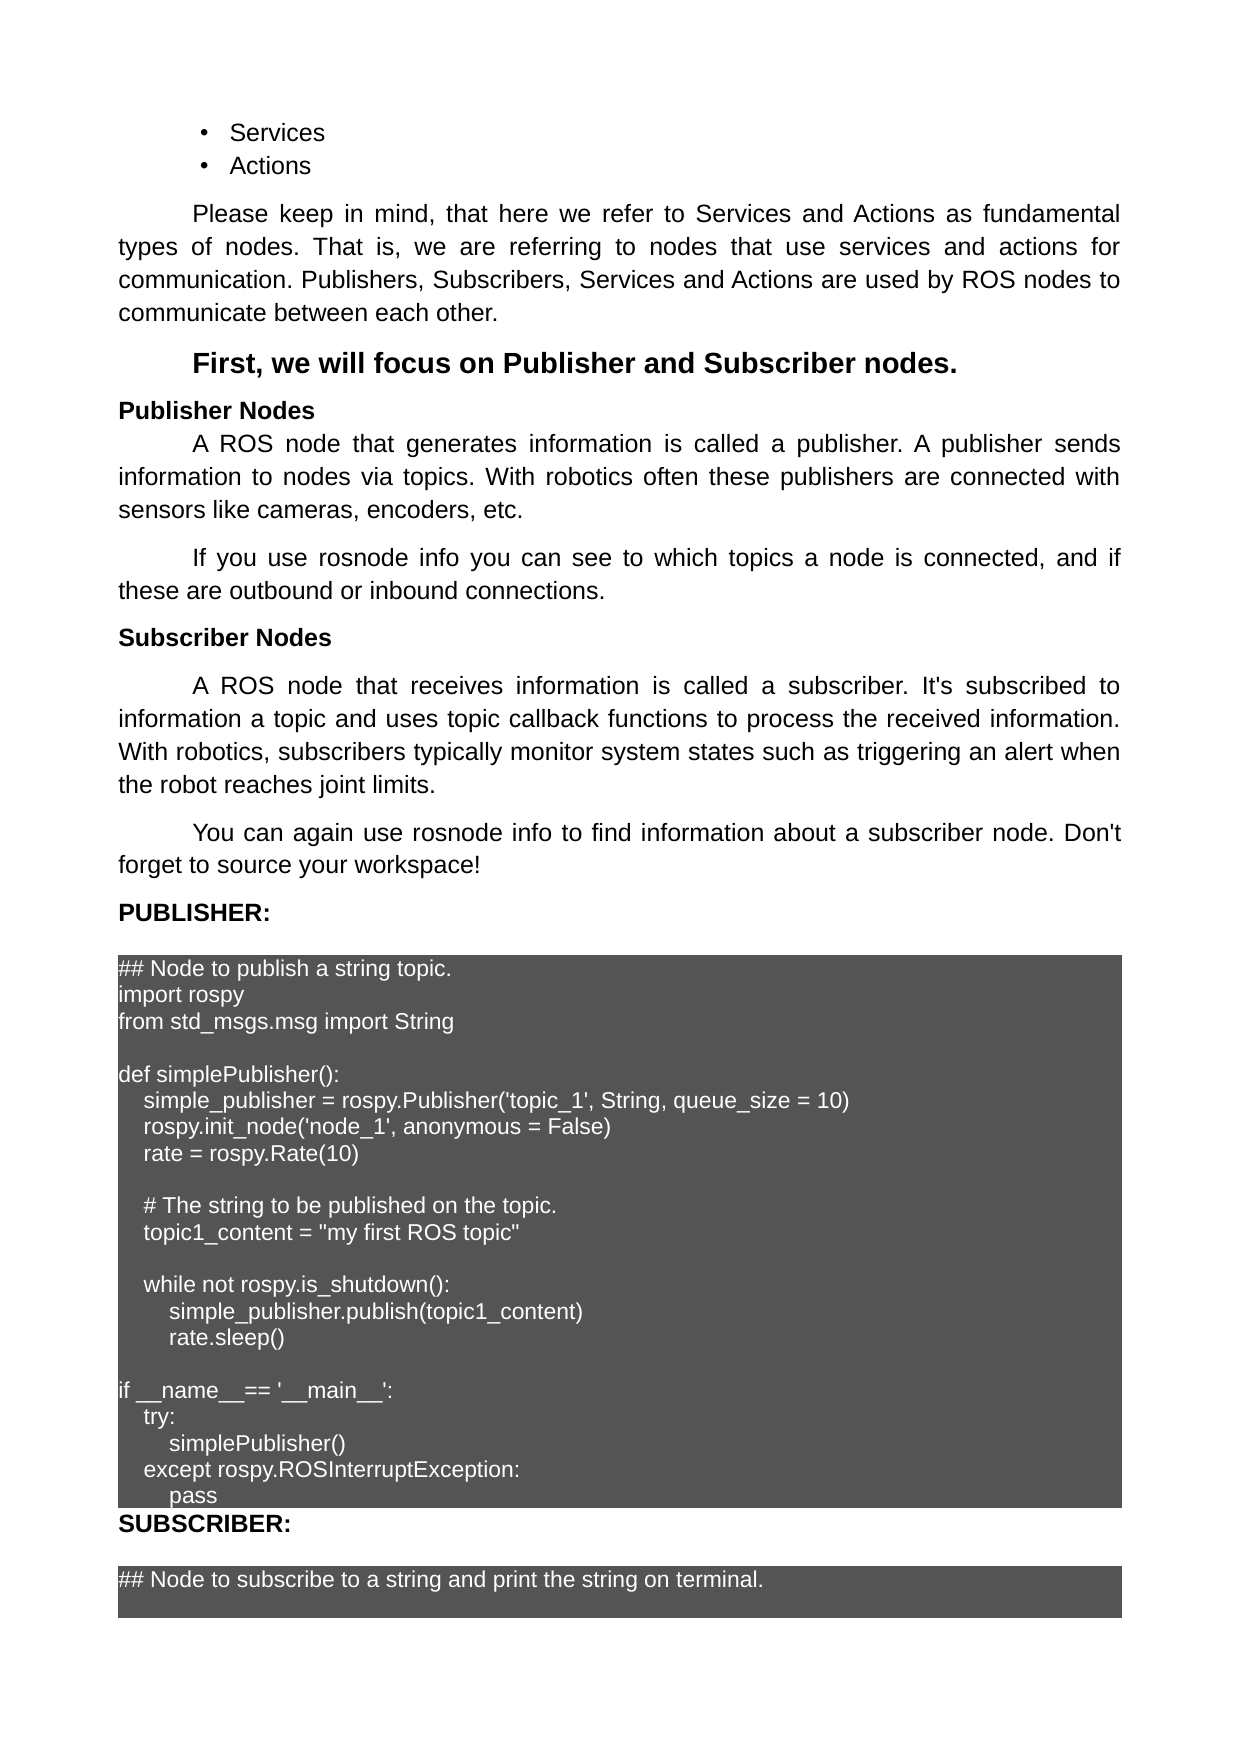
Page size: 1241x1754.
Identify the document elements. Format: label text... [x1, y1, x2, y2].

list Actions [200, 151, 1122, 180]
text If you use rosnode info you can see to which topics a node is connected, and if these are outbound or inbound connections. [118, 543, 1122, 604]
text pass [118, 1482, 1122, 1508]
text rospy.init_node('node_1', anonymous = False) [118, 1113, 1122, 1139]
text simple_publisher.publish(topic1_content) [118, 1298, 1122, 1324]
text rate = rospy.Rate(10) [118, 1139, 1122, 1166]
text except rospy.ROSInterruptException: [118, 1456, 1122, 1482]
text # The string to be published on the topic. [118, 1192, 1122, 1219]
text topic1_content = "my first ROS topic" [118, 1219, 1122, 1245]
text You can again use rosnode info to find information about a subscriber node. Don't forget to source your workspace! [118, 817, 1122, 879]
text Please keep in mind, that here we refer to Services and Actions as fundamental types of nodes. That is, we are referring to nodes that use services and actions for communication. Publishers, Subscribers, Services and Actions are used by ROS nodes to communicate between each other. [118, 199, 1122, 327]
text def simplePublisher(): [118, 1061, 1122, 1087]
text import rospy [118, 981, 1122, 1008]
text Publisher Nodes [118, 396, 1122, 425]
text if __name__== '__main__': [118, 1377, 1122, 1403]
text First, we will focus on Publisher and Subscriber nodes. [118, 346, 1122, 379]
text A ROS node that receives information is called a subscriber. It's subscribed to information a topic and uses topic callback functions to process the received information. With robotics, subscribers typically monitor system states such as triggering an alert when the robot reaches joint limits. [118, 671, 1122, 799]
text rate.sleep() [118, 1324, 1122, 1350]
text Subscriber Nodes [118, 623, 1122, 652]
text from std_msgs.msg import String [118, 1008, 1122, 1034]
text PUBLISHER: [118, 898, 1122, 927]
text ## Node to subscribe to a string and print the string on terminal. [118, 1566, 1122, 1592]
text simple_publisher = rospy.Publisher('topic_1', String, queue_size = 10) [118, 1087, 1122, 1113]
text A ROS node that generates information is called a publisher. A publisher sends information to nodes via topics. With robotics often these publishers are connected with sensors like cameras, encoders, etc. [118, 429, 1122, 524]
text while not rospy.is_shutdown(): [118, 1271, 1122, 1298]
text ## Node to publish a string topic. [118, 955, 1122, 981]
text simplePublisher() [118, 1429, 1122, 1456]
list Services [200, 118, 1122, 147]
text try: [118, 1403, 1122, 1429]
text SUBSCRIBER: [118, 1508, 1122, 1537]
